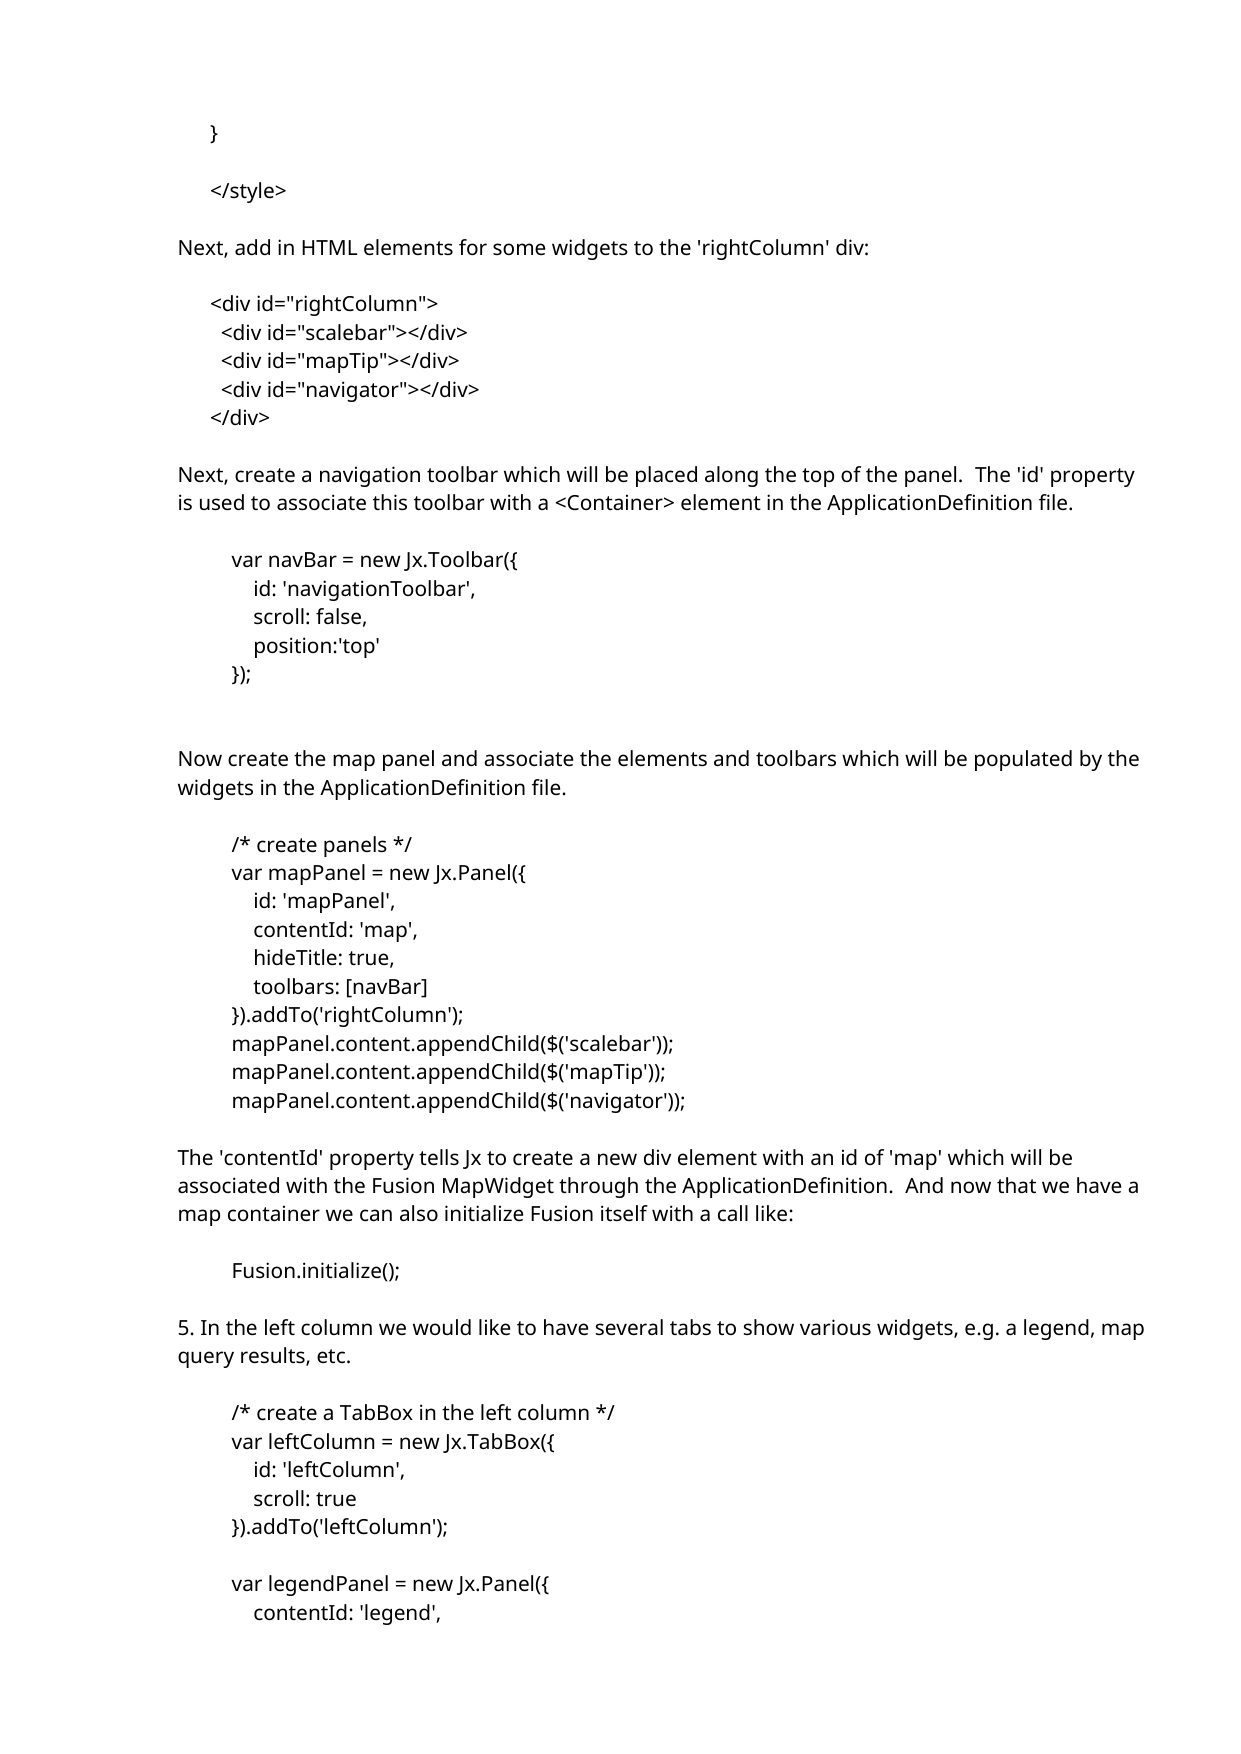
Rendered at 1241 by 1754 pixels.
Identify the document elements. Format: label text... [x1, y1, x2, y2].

text } [223, 118, 1152, 147]
text </style> Next, add in HTML elements for some widgets to the 'rightColumn' div: <div id="rightColumn"> <div id="scalebar"></div> <div id="mapTip"></div> <div id="navigator"></div> </div> Next, create a navigation toolbar which will be placed along the top of the panel. The 'id' property is used to associate this toolbar with a <Container> element in the ApplicationDefinition file. var navBar = new Jx.Toolbar({ id: 'navigationToolbar', scroll: false, position:'top' }); Now create the map panel and associate the elements and toolbars which will be populated by the widgets in the ApplicationDefinition file. /* create panels */ var mapPanel = new Jx.Panel({ id: 'mapPanel', contentId: 'map', hideTitle: true, toolbars: [navBar] }).addTo('rightColumn'); mapPanel.content.appendChild($('scalebar')); mapPanel.content.appendChild($('mapTip')); mapPanel.content.appendChild($('navigator')); The 'contentId' property tells Jx to create a new div element with an id of 'map' which will be associated with the Fusion MapWidget through the ApplicationDefinition. And now that we have a map container we can also initialize Fusion itself with a call like: Fusion.initialize(); 5. In the left column we would like to have several tabs to show various widgets, e.g. a legend, map query results, etc. /* create a TabBox in the left column */ var leftColumn = new Jx.TabBox({ id: 'leftColumn', scroll: true }).addTo('leftColumn'); var legendPanel = new Jx.Panel({ contentId: 'legend', [177, 176, 1152, 1626]
